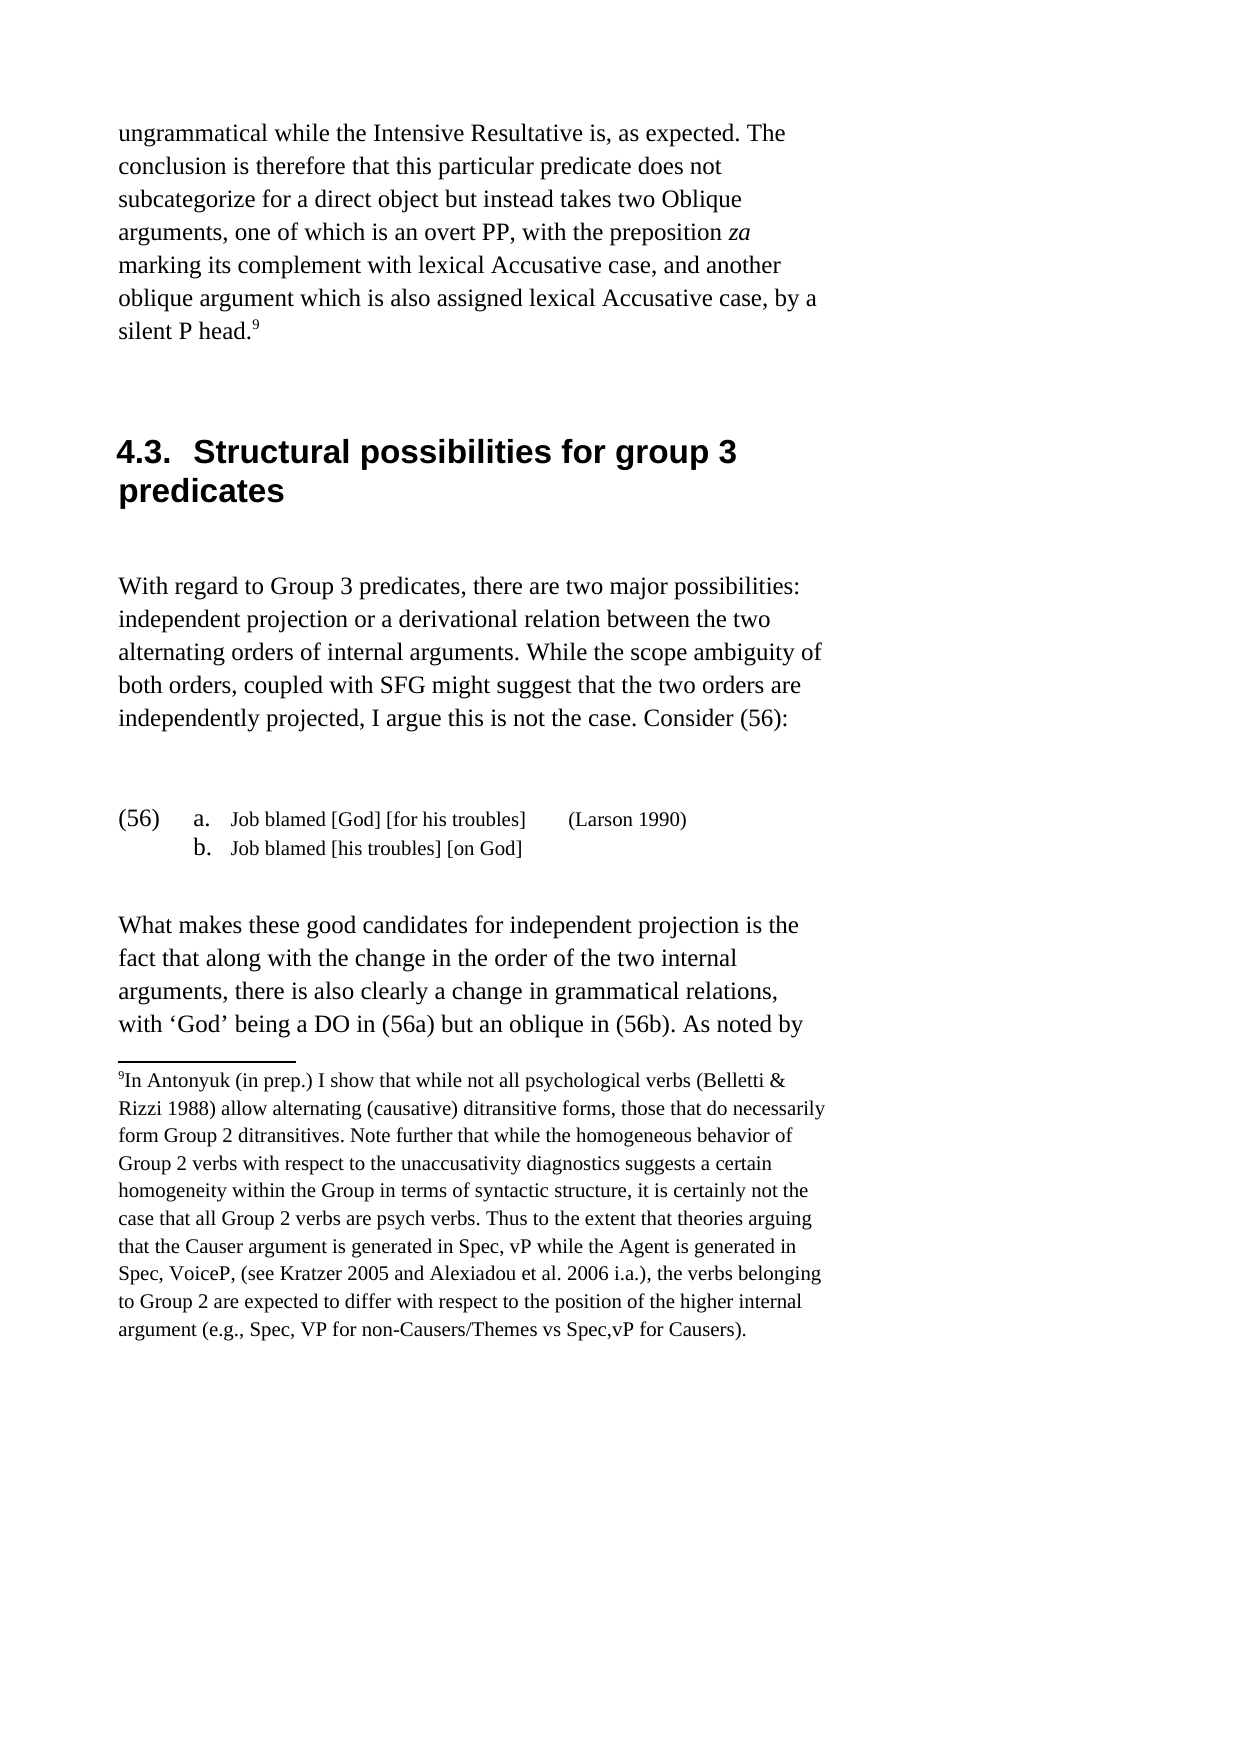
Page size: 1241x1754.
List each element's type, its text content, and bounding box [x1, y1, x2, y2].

text (56) a. Job blamed [God] [for his troubles] (Larson 1990) [118, 803, 827, 832]
text ungrammatical while the Intensive Resultative is, as expected. The conclusion is therefore that this particular predicate does not subcategorize for a direct object but instead takes two Oblique arguments, one of which is an overt PP, with the preposition za marking its complement with lexical Accusative case, and another oblique argument which is also assigned lexical Accusative case, by a silent P head. [118, 118, 827, 345]
text What makes these good candidates for independent projection is the fact that along with the change in the order of the two internal arguments, there is also clearly a change in grammatical relations, with ‘God’ being a DO in (56a) but an oblique in (56b). As noted by [118, 910, 827, 1038]
text In Antonyuk (in prep.) I show that while not all psychological verbs (Belletti & Rizzi 1988) allow alternating (causative) ditransitive forms, those that do necessarily form Group 2 ditransitives. Note further that while the homogeneous behavior of Group 2 verbs with respect to the unaccusativity diagnostics suggests a certain homogeneity within the Group in terms of syntactic structure, it is certainly not the case that all Group 2 verbs are psych verbs. Thus to the extent that theories arguing that the Causer argument is generated in Spec, vP while the Agent is generated in Spec, VoiceP, (see Kratzer 2005 and Alexiadou et al. 2006 i.a.), the verbs belonging to Group 2 are expected to differ with respect to the position of the higher internal argument (e.g., Spec, VP for non-Causers/Themes vs Spec,vP for Causers). [118, 1068, 827, 1341]
list Structural possibilities for group 3 predicates [116, 432, 827, 509]
text With regard to Group 3 predicates, there are two major possibilities: independent projection or a derivational relation between the two alternating orders of internal arguments. While the scope ambiguity of both orders, coupled with SFG might suggest that the two orders are independently projected, I argue this is not the case. Consider (56): [118, 571, 827, 732]
text b. Job blamed [his troubles] [on God] [118, 832, 827, 860]
